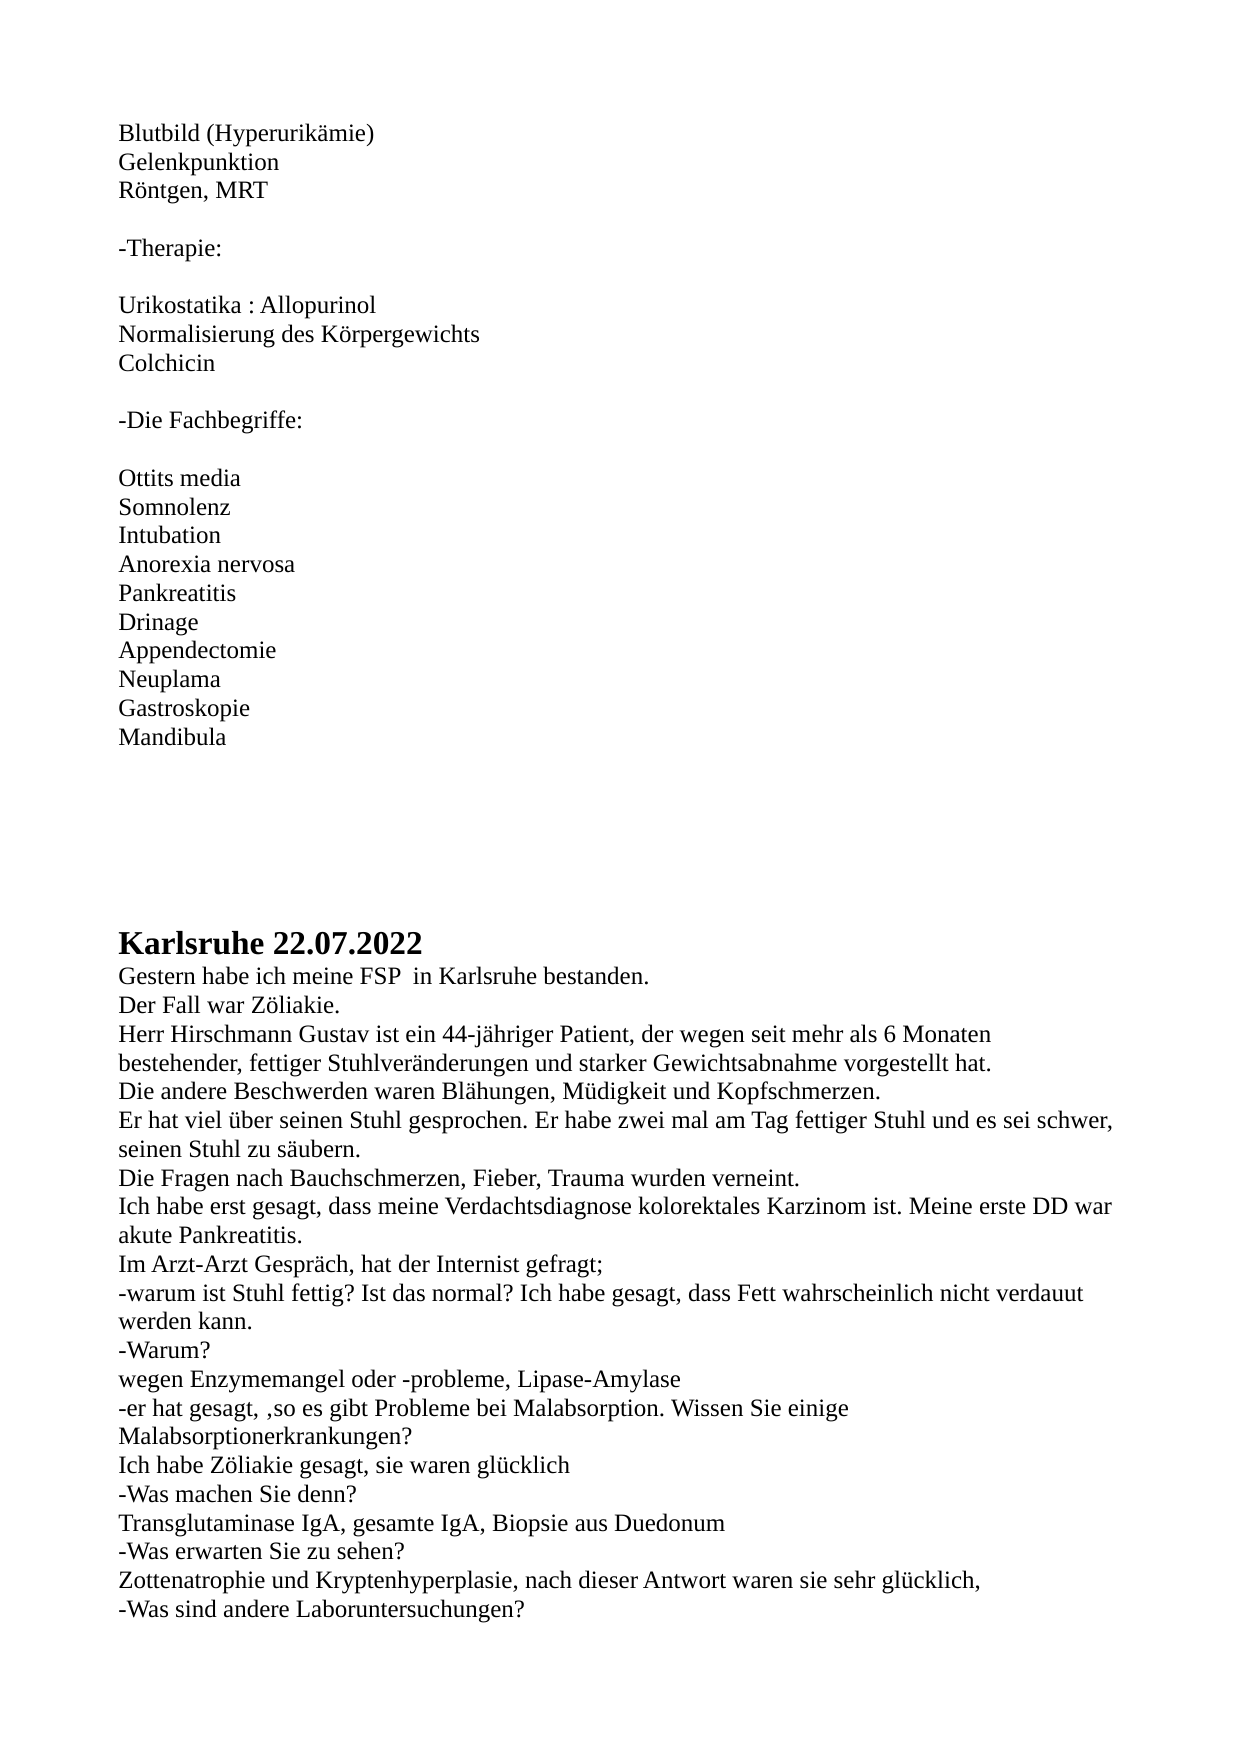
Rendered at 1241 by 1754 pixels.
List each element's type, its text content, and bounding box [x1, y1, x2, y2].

text Transglutaminase IgA, gesamte IgA, Biopsie aus Duedonum [118, 1508, 1122, 1536]
text Colchicin [118, 348, 1122, 377]
text Ich habe Zöliakie gesagt, sie waren glücklich [118, 1450, 1122, 1479]
text Zottenatrophie und Kryptenhyperplasie, nach dieser Antwort waren sie sehr glücklich, [118, 1565, 1122, 1594]
text Urikostatika : Allopurinol [118, 291, 1122, 319]
text Im Arzt-Arzt Gespräch, hat der Internist gefragt; [118, 1249, 1122, 1278]
text -er hat gesagt, ‚so es gibt Probleme bei Malabsorption. Wissen Sie einige Malabsorptionerkrankungen? [118, 1393, 1122, 1450]
text Pankreatitis [118, 578, 1122, 607]
text Herr Hirschmann Gustav ist ein 44-jähriger Patient, der wegen seit mehr als 6 Monaten bestehender, fettiger Stuhlveränderungen und starker Gewichtsabnahme vorgestellt hat. [118, 1019, 1122, 1076]
text -Die Fachbegriffe: [118, 406, 1122, 434]
text -Warum? [118, 1335, 1122, 1364]
text Ich habe erst gesagt, dass meine Verdachtsdiagnose kolorektales Karzinom ist. Meine erste DD war akute Pankreatitis. [118, 1191, 1122, 1249]
text Die andere Beschwerden waren Blähungen, Müdigkeit und Kopfschmerzen. [118, 1076, 1122, 1105]
text Normalisierung des Körpergewichts [118, 319, 1122, 348]
text Intubation [118, 521, 1122, 549]
text Er hat viel über seinen Stuhl gesprochen. Er habe zwei mal am Tag fettiger Stuhl und es sei schwer, seinen Stuhl zu säubern. [118, 1105, 1122, 1163]
text -Was machen Sie denn? [118, 1479, 1122, 1508]
text Neuplama [118, 664, 1122, 693]
text Mandibula [118, 722, 1122, 751]
text Die Fragen nach Bauchschmerzen, Fieber, Trauma wurden verneint. [118, 1163, 1122, 1191]
text Karlsruhe 22.07.2022 [118, 923, 1122, 961]
text Drinage [118, 607, 1122, 636]
text Der Fall war Zöliakie. [118, 990, 1122, 1019]
text -Was erwarten Sie zu sehen? [118, 1536, 1122, 1565]
text Ottits media [118, 463, 1122, 492]
text -warum ist Stuhl fettig? Ist das normal? Ich habe gesagt, dass Fett wahrscheinlich nicht verdauut werden kann. [118, 1278, 1122, 1335]
text Röntgen, MRT [118, 176, 1122, 204]
text Blutbild (Hyperurikämie) [118, 118, 1122, 147]
text -Therapie: [118, 233, 1122, 262]
text Anorexia nervosa [118, 549, 1122, 578]
text Appendectomie [118, 636, 1122, 664]
text Gastroskopie [118, 693, 1122, 722]
text Somnolenz [118, 492, 1122, 521]
text wegen Enzymemangel oder -probleme, Lipase-Amylase [118, 1364, 1122, 1393]
text Gelenkpunktion [118, 147, 1122, 176]
text Gestern habe ich meine FSP in Karlsruhe bestanden. [118, 961, 1122, 990]
text -Was sind andere Laboruntersuchungen? [118, 1594, 1122, 1623]
